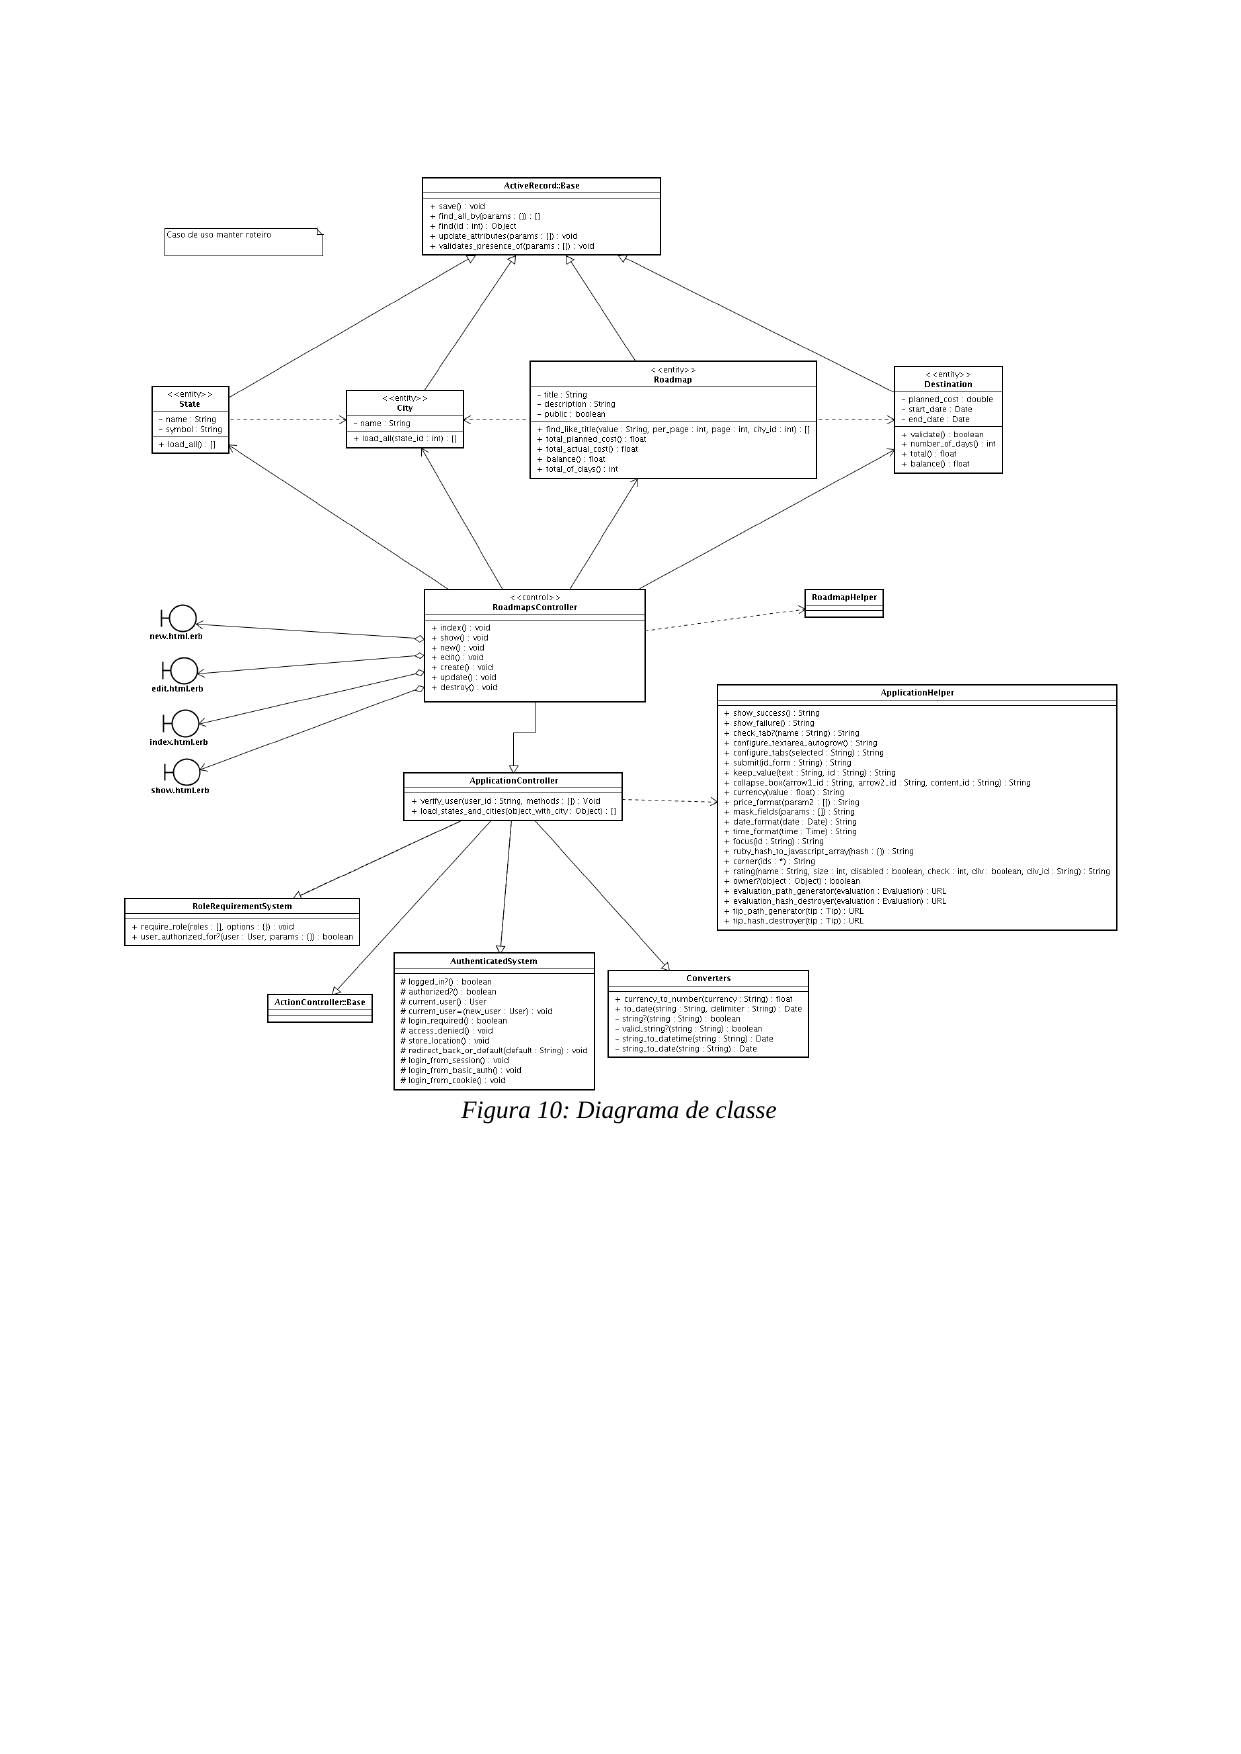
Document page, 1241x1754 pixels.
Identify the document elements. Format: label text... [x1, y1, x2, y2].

text Figura 10: Diagrama de classe [118, 1096, 1122, 1124]
picture [118, 172, 1123, 1096]
